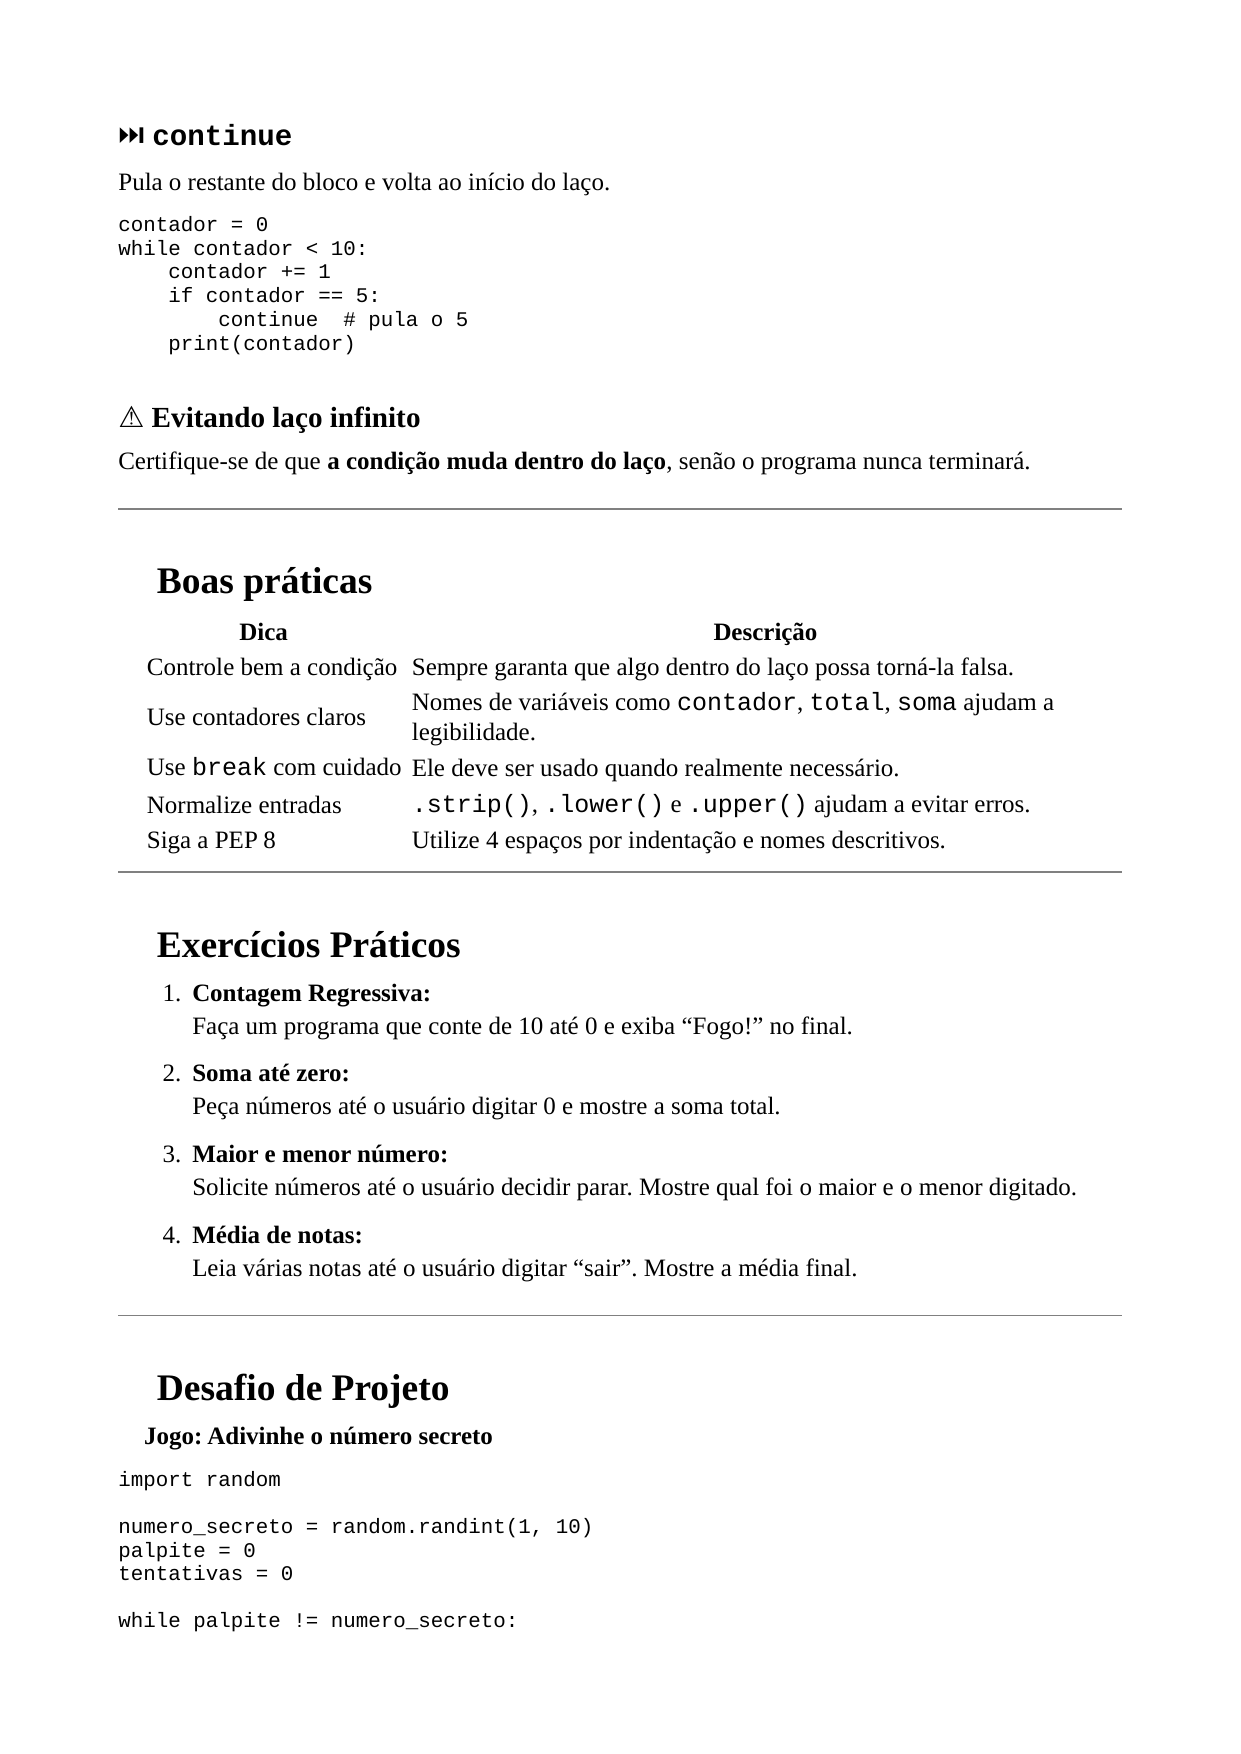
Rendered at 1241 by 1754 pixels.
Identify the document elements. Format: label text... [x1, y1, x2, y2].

text if contador == 5: [118, 285, 1122, 309]
table_cell 📏 Siga a PEP 8 [118, 823, 409, 857]
table_cell .strip(), .lower() e .upper() ajudam a evitar erros. [409, 786, 1122, 822]
list Maior e menor número: Solicite números até o usuário decidir parar. Mostre qual foi o maior e o menor digitado. [162, 1139, 1122, 1201]
text Certifique-se de que a condição muda dentro do laço, senão o programa nunca terminará. [118, 446, 1122, 475]
table_cell Sempre garanta que algo dentro do laço possa torná-la falsa. [409, 649, 1122, 684]
list Contagem Regressiva: Faça um programa que conte de 10 até 0 e exiba “Fogo!” no final. [162, 978, 1122, 1039]
subtitle 🚀 Desafio de Projeto [118, 1365, 1122, 1408]
subtitle ⏭️ continue [118, 118, 1122, 154]
list Média de notas: Leia várias notas até o usuário digitar “sair”. Mostre a média final. [162, 1220, 1122, 1281]
text palpite = 0 [118, 1539, 1122, 1563]
text while palpite != numero_secreto: [118, 1611, 1122, 1634]
text contador = 0 [118, 214, 1122, 238]
text numero_secreto = random.randint(1, 10) [118, 1516, 1122, 1539]
table_cell 🧹 Use contadores claros [118, 684, 409, 749]
table_header Dica [118, 615, 409, 649]
text 🎯 Jogo: Adivinhe o número secreto [118, 1421, 1122, 1450]
text contador += 1 [118, 262, 1122, 285]
table_cell Utilize 4 espaços por indentação e nomes descritivos. [409, 823, 1122, 857]
table_header Descrição [409, 615, 1122, 649]
subtitle ⚠️ Evitando laço infinito [118, 400, 1122, 434]
table_cell Nomes de variáveis como contador, total, soma ajudam a legibilidade. [409, 684, 1122, 749]
text import random [118, 1469, 1122, 1492]
text Pula o restante do bloco e volta ao início do laço. [118, 167, 1122, 195]
table_cell Ele deve ser usado quando realmente necessário. [409, 749, 1122, 786]
text tentativas = 0 [118, 1563, 1122, 1587]
table_cell ✅ Controle bem a condição [118, 649, 409, 684]
table_cell 🔤 Normalize entradas [118, 786, 409, 822]
list Soma até zero: Peça números até o usuário digitar 0 e mostre a soma total. [162, 1058, 1122, 1120]
subtitle 🧮 Exercícios Práticos [118, 922, 1122, 965]
text while contador < 10: [118, 238, 1122, 262]
subtitle 💡 Boas práticas [118, 559, 1122, 602]
text continue # pula o 5 [118, 309, 1122, 332]
text print(contador) [118, 332, 1122, 356]
table_cell 🧠 Use break com cuidado [118, 749, 409, 786]
